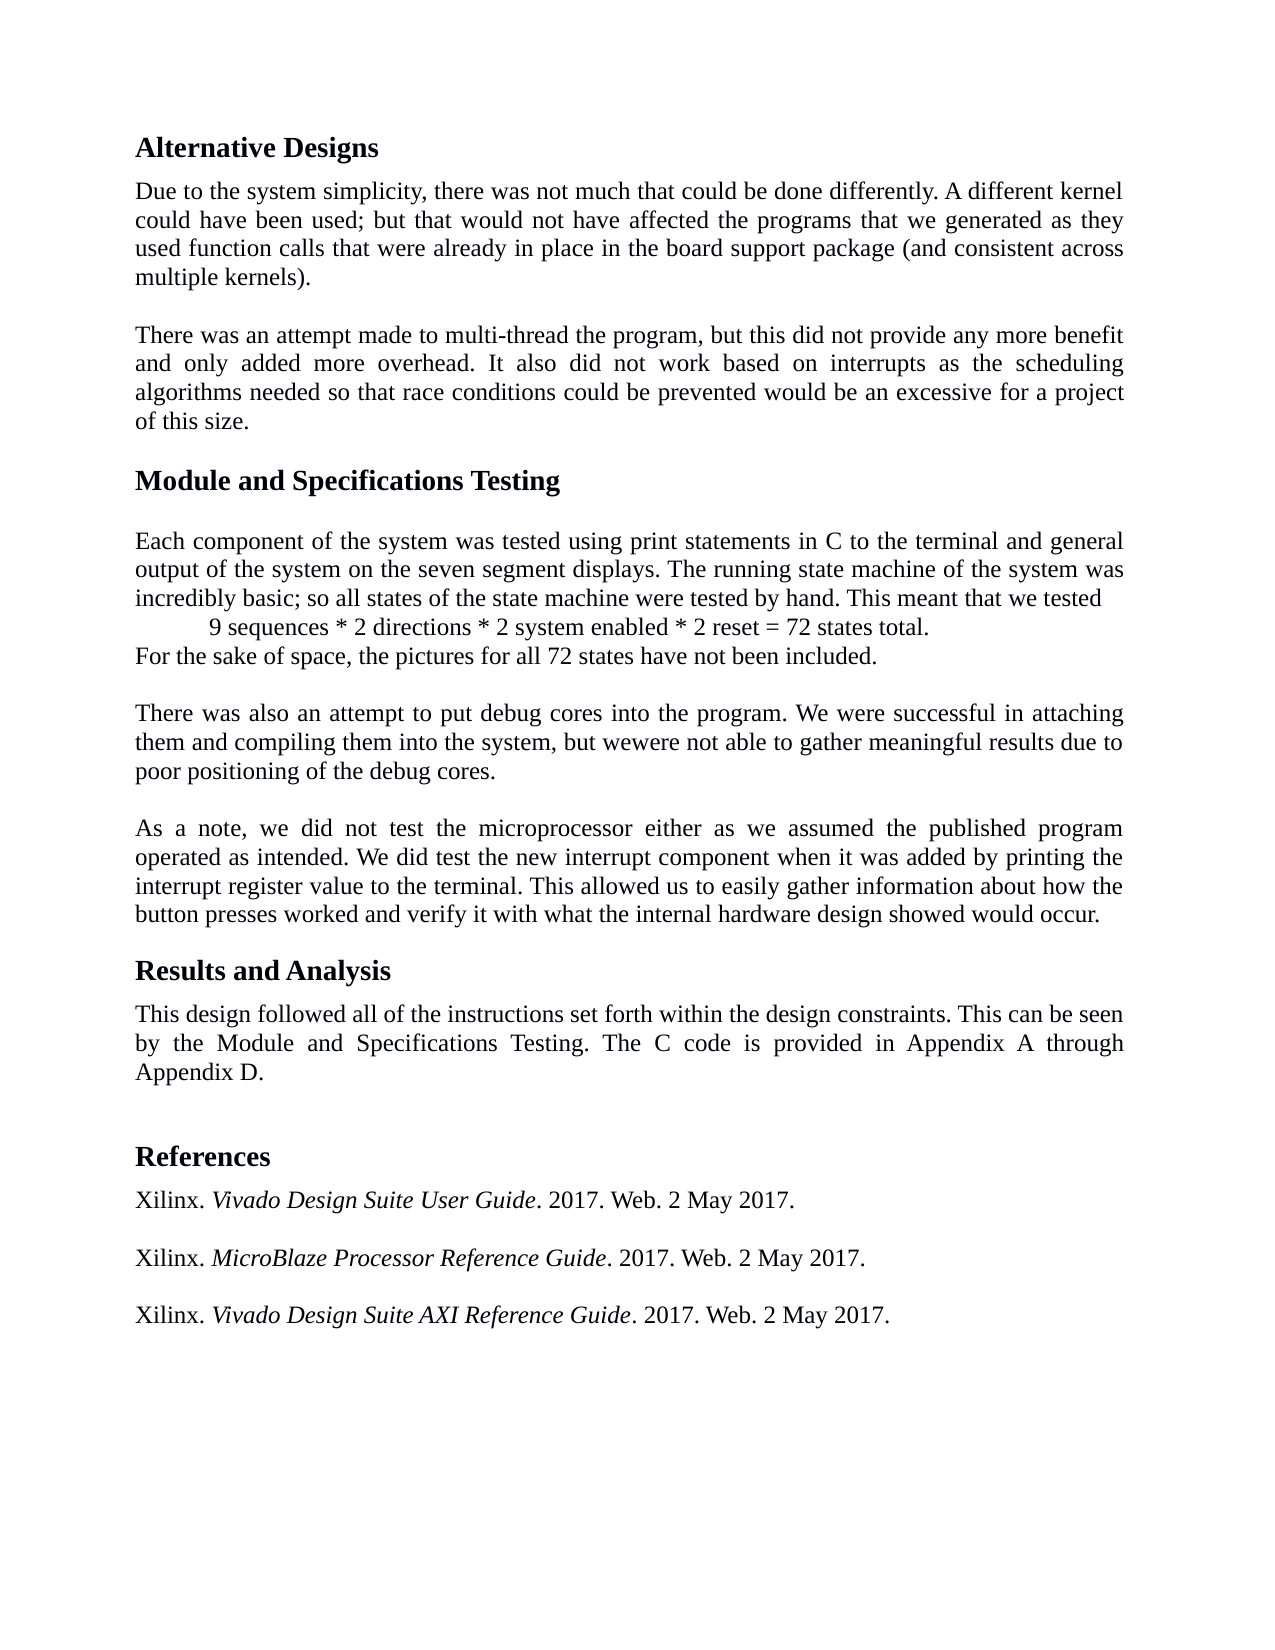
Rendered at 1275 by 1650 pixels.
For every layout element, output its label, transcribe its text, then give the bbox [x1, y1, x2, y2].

text Xilinx. MicroBlaze Processor Reference Guide. 2017. Web. 2 May 2017. [135, 1243, 1125, 1272]
text Each component of the system was tested using print statements in C to the terminal and general output of the system on the seven segment displays. The running state machine of the system was incredibly basic; so all states of the state machine were tested by hand. This meant that we tested [135, 526, 1125, 612]
text This design followed all of the instructions set forth within the design constraints. This can be seen by the Module and Specifications Testing. The C code is provided in Appendix A through Appendix D. [135, 999, 1125, 1086]
text There was also an attempt to put debug cores into the program. We were successful in attaching them and compiling them into the system, but wewere not able to gather meaningful results due to poor positioning of the debug cores. [135, 698, 1125, 784]
text For the sake of space, the pictures for all 72 states have not been included. [135, 641, 1125, 669]
text 9 sequences * 2 directions * 2 system enabled * 2 reset = 72 states total. [135, 612, 1125, 641]
text Results and Analysis [135, 953, 1125, 987]
text Xilinx. Vivado Design Suite AXI Reference Guide. 2017. Web. 2 May 2017. [135, 1300, 1125, 1329]
text Xilinx. Vivado Design Suite User Guide. 2017. Web. 2 May 2017. [135, 1185, 1125, 1214]
text Alternative Designs [135, 130, 1125, 163]
text Due to the system simplicity, there was not much that could be done differently. A different kernel could have been used; but that would not have affected the programs that we generated as they used function calls that were already in place in the board support package (and consistent across multiple kernels). [135, 176, 1125, 291]
text As a note, we did not test the microprocessor either as we assumed the published program operated as intended. We did test the new interrupt component when it was added by printing the interrupt register value to the terminal. This allowed us to easily gather information about how the button presses worked and verify it with what the internal hardware design showed would occur. [135, 813, 1125, 928]
text There was an attempt made to multi-thread the program, but this did not provide any more benefit and only added more overhead. It also did not work based on interrupts as the scheduling algorithms needed so that race conditions could be prevented would be an excessive for a project of this size. [135, 320, 1125, 435]
text Module and Specifications Testing [135, 463, 1125, 497]
text References [135, 1139, 1125, 1173]
